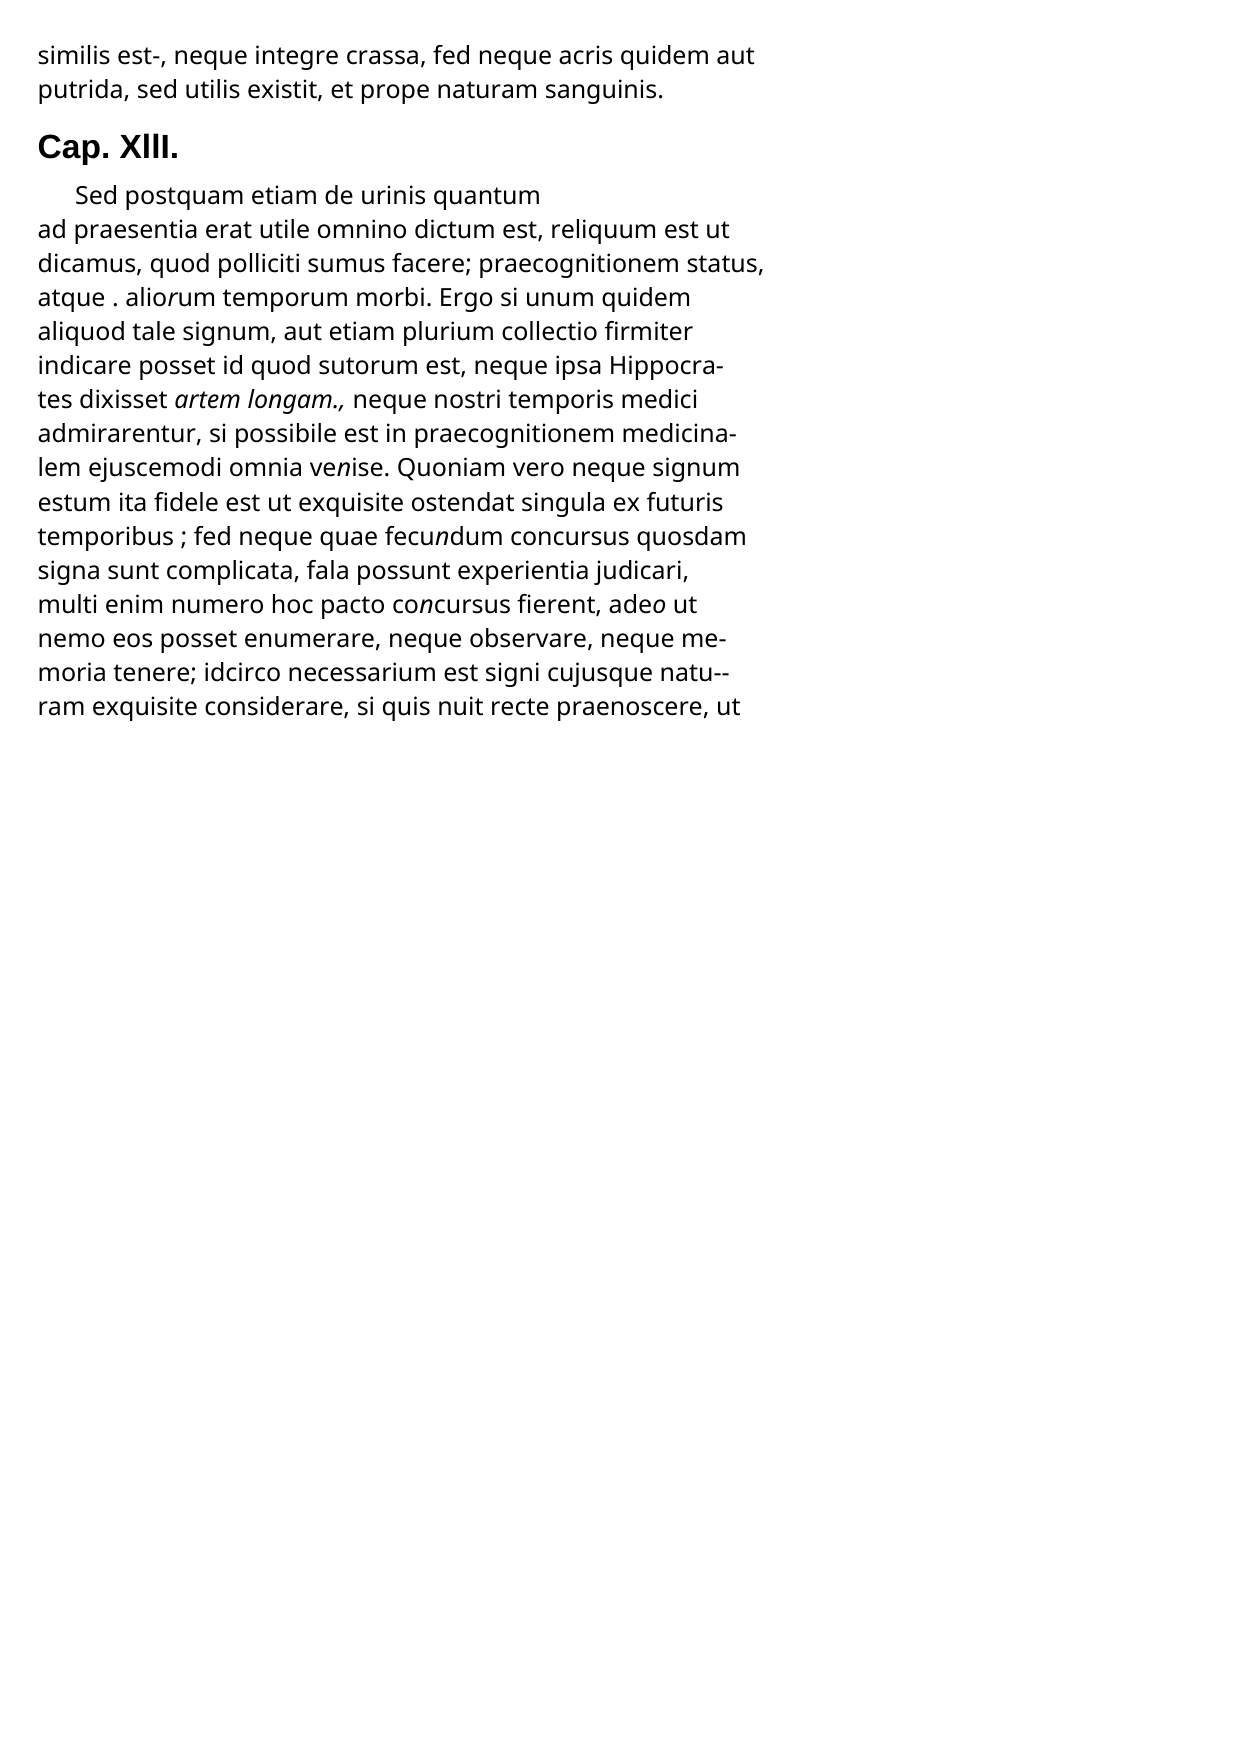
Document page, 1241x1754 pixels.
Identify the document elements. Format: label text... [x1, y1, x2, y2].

text Sed postquam etiam de urinis quantum ad praesentia erat utile omnino dictum est, reliquum est ut dicamus, quod polliciti sumus facere; praecognitionem status, atque . aliorum temporum morbi. Ergo si unum quidem aliquod tale signum, aut etiam plurium collectio firmiter indicare posset id quod sutorum est, neque ipsa Hippocra- tes dixisset artem longam., neque nostri temporis medici admirarentur, si possibile est in praecognitionem medicina- lem ejuscemodi omnia venise. Quoniam vero neque signum estum ita fidele est ut exquisite ostendat singula ex futuris temporibus ; fed neque quae fecundum concursus quosdam signa sunt complicata, fala possunt experientia judicari, multi enim numero hoc pacto concursus fierent, adeo ut nemo eos posset enumerare, neque observare, neque me- moria tenere; idcirco necessarium est signi cujusque natu-- ram exquisite considerare, si quis nuit recte praenoscere, ut [37, 178, 1203, 723]
text similis est-, neque integre crassa, fed neque acris quidem aut putrida, sed utilis existit, et prope naturam sanguinis. [37, 37, 1203, 106]
subtitle Cap. XllI. [37, 126, 1203, 165]
